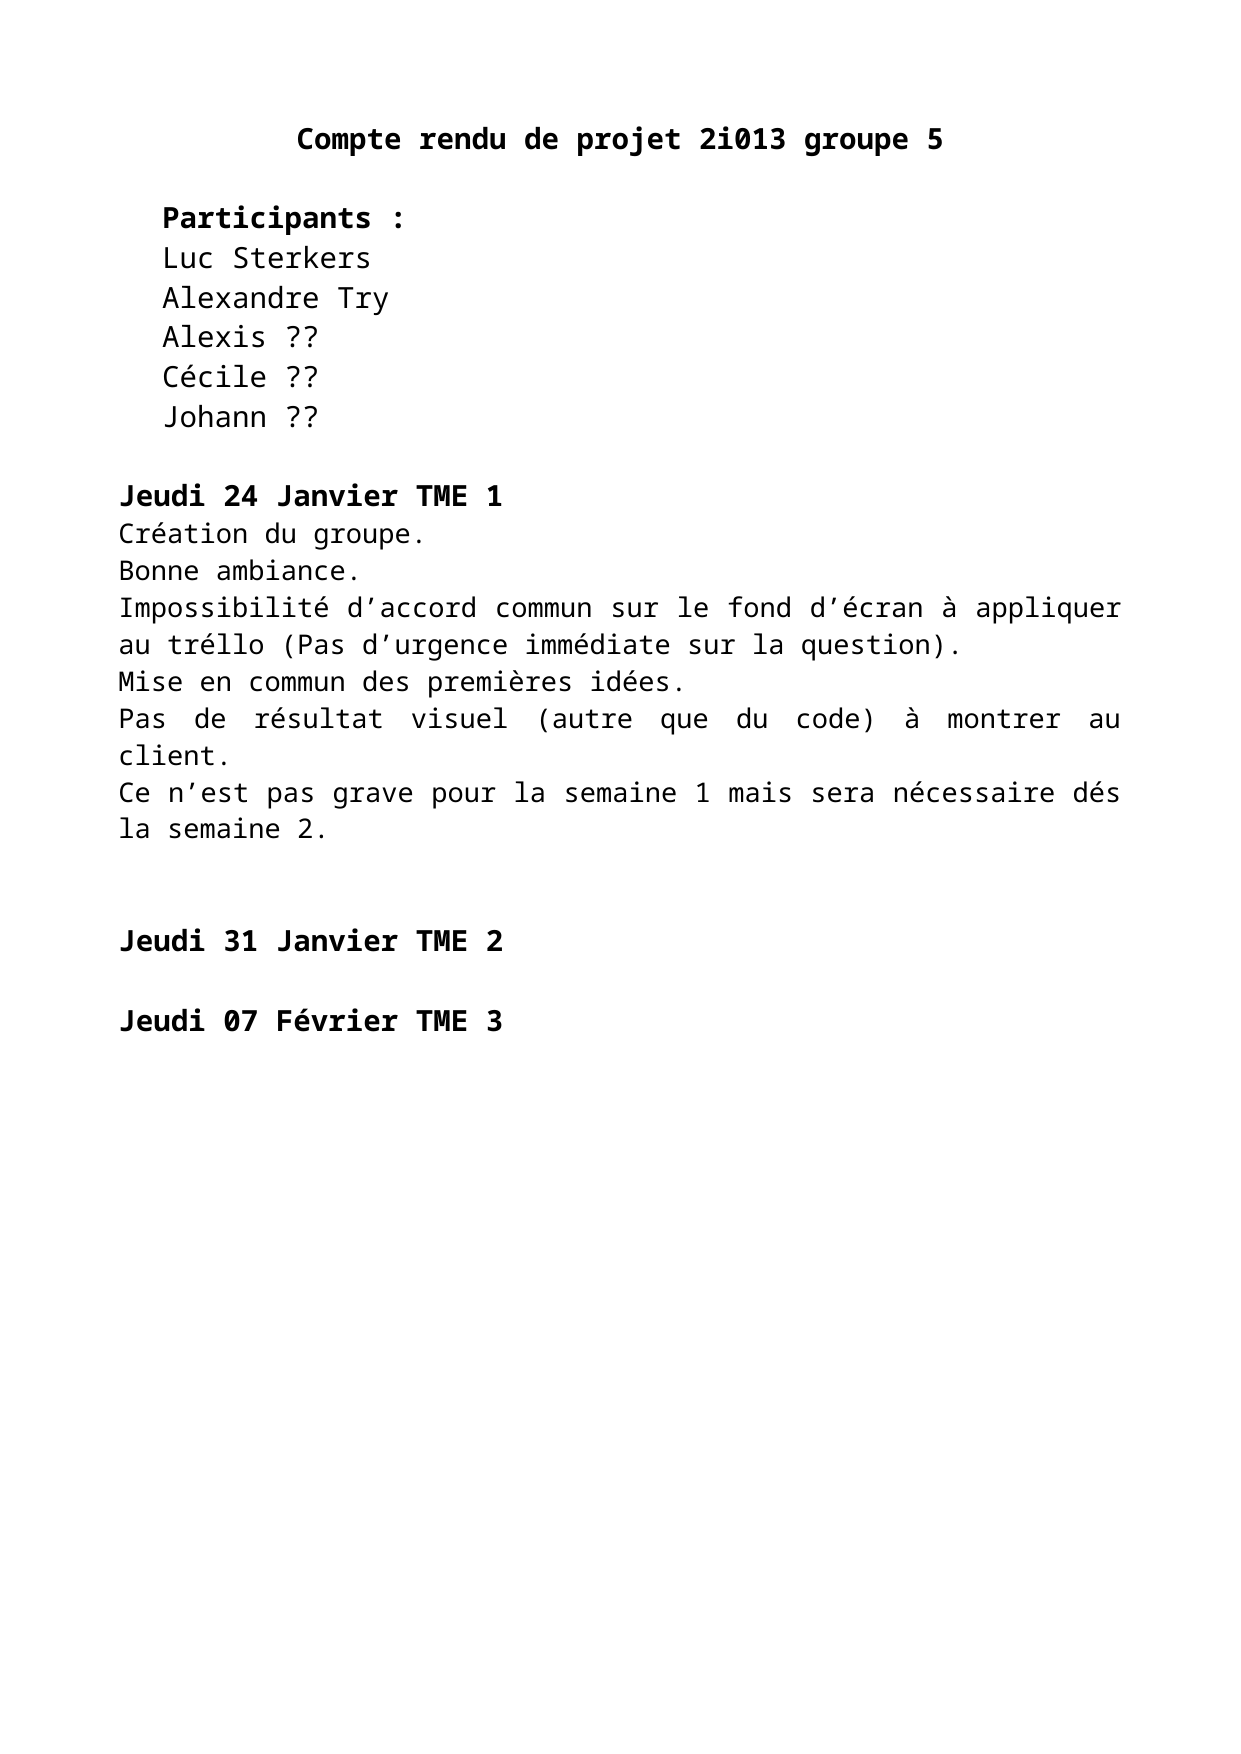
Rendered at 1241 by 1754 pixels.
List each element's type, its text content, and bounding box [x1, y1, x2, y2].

text Compte rendu de projet 2i013 groupe 5 [118, 118, 1122, 158]
text Participants : [118, 197, 1122, 237]
text Alexis ?? [118, 317, 1122, 356]
text Johann ?? [118, 396, 1122, 436]
text Jeudi 31 Janvier TME 2 [118, 921, 1122, 960]
text Mise en commun des premières idées. [118, 662, 1122, 699]
text Luc Sterkers [118, 237, 1122, 277]
text Cécile ?? [118, 356, 1122, 396]
text Bonne ambiance. [118, 552, 1122, 589]
text Pas de résultat visuel (autre que du code) à montrer au client. [118, 699, 1122, 773]
text Ce n’est pas grave pour la semaine 1 mais sera nécessaire dés la semaine 2. [118, 773, 1122, 847]
text Jeudi 24 Janvier TME 1 [118, 475, 1122, 515]
text Alexandre Try [118, 277, 1122, 317]
text Jeudi 07 Février TME 3 [118, 1000, 1122, 1040]
text Création du groupe. [118, 515, 1122, 552]
text Impossibilité d’accord commun sur le fond d’écran à appliquer au tréllo (Pas d’urgence immédiate sur la question). [118, 589, 1122, 662]
